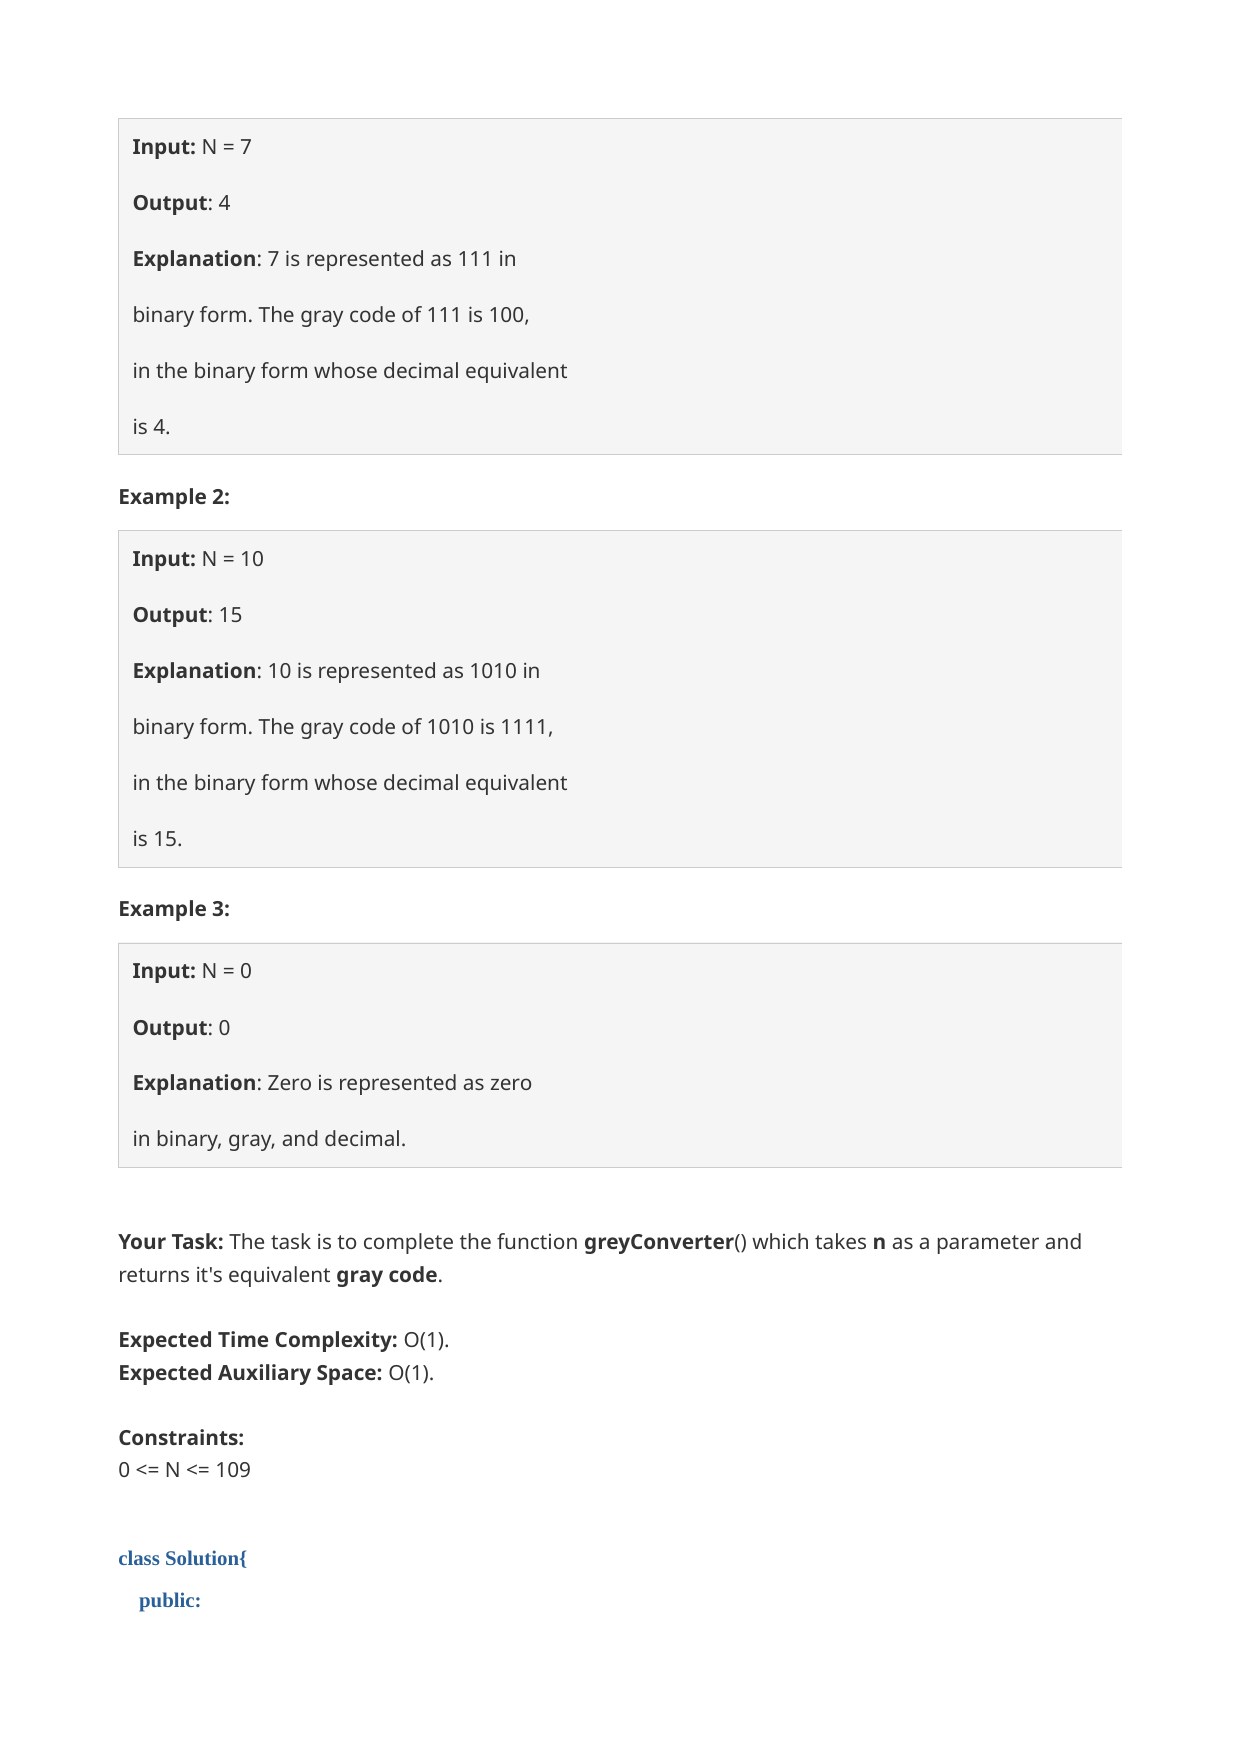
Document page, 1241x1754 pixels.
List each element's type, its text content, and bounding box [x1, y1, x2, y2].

text Example 2: [118, 482, 1122, 511]
text Example 3: [118, 894, 1122, 923]
text Explanation: 10 is represented as 1010 in [119, 642, 1122, 685]
text public: [118, 1588, 1122, 1612]
text Explanation: 7 is represented as 111 in [119, 230, 1122, 273]
text binary form. The gray code of 111 is 100, [119, 286, 1122, 328]
text in the binary form whose decimal equivalent [119, 754, 1122, 797]
text in the binary form whose decimal equivalent [119, 342, 1122, 384]
text Output: 0 [119, 998, 1122, 1041]
text Your Task: The task is to complete the function greyConverter() which takes n as a parameter and returns it's equivalent gray code. Expected Time Complexity: O(1). Expected Auxiliary Space: O(1). Constraints: 0 <= N <= 109 [118, 1194, 1122, 1484]
text Explanation: Zero is represented as zero [119, 1054, 1122, 1097]
text Input: N = 7 [119, 119, 1122, 161]
text Input: N = 0 [119, 944, 1122, 985]
text is 15. [119, 810, 1122, 867]
text Input: N = 10 [119, 531, 1122, 573]
text Output: 15 [119, 586, 1122, 629]
text binary form. The gray code of 1010 is 1111, [119, 698, 1122, 741]
text is 4. [119, 398, 1122, 454]
text in binary, gray, and decimal. [119, 1110, 1122, 1167]
text class Solution{ [118, 1546, 1122, 1570]
text Output: 4 [119, 174, 1122, 217]
